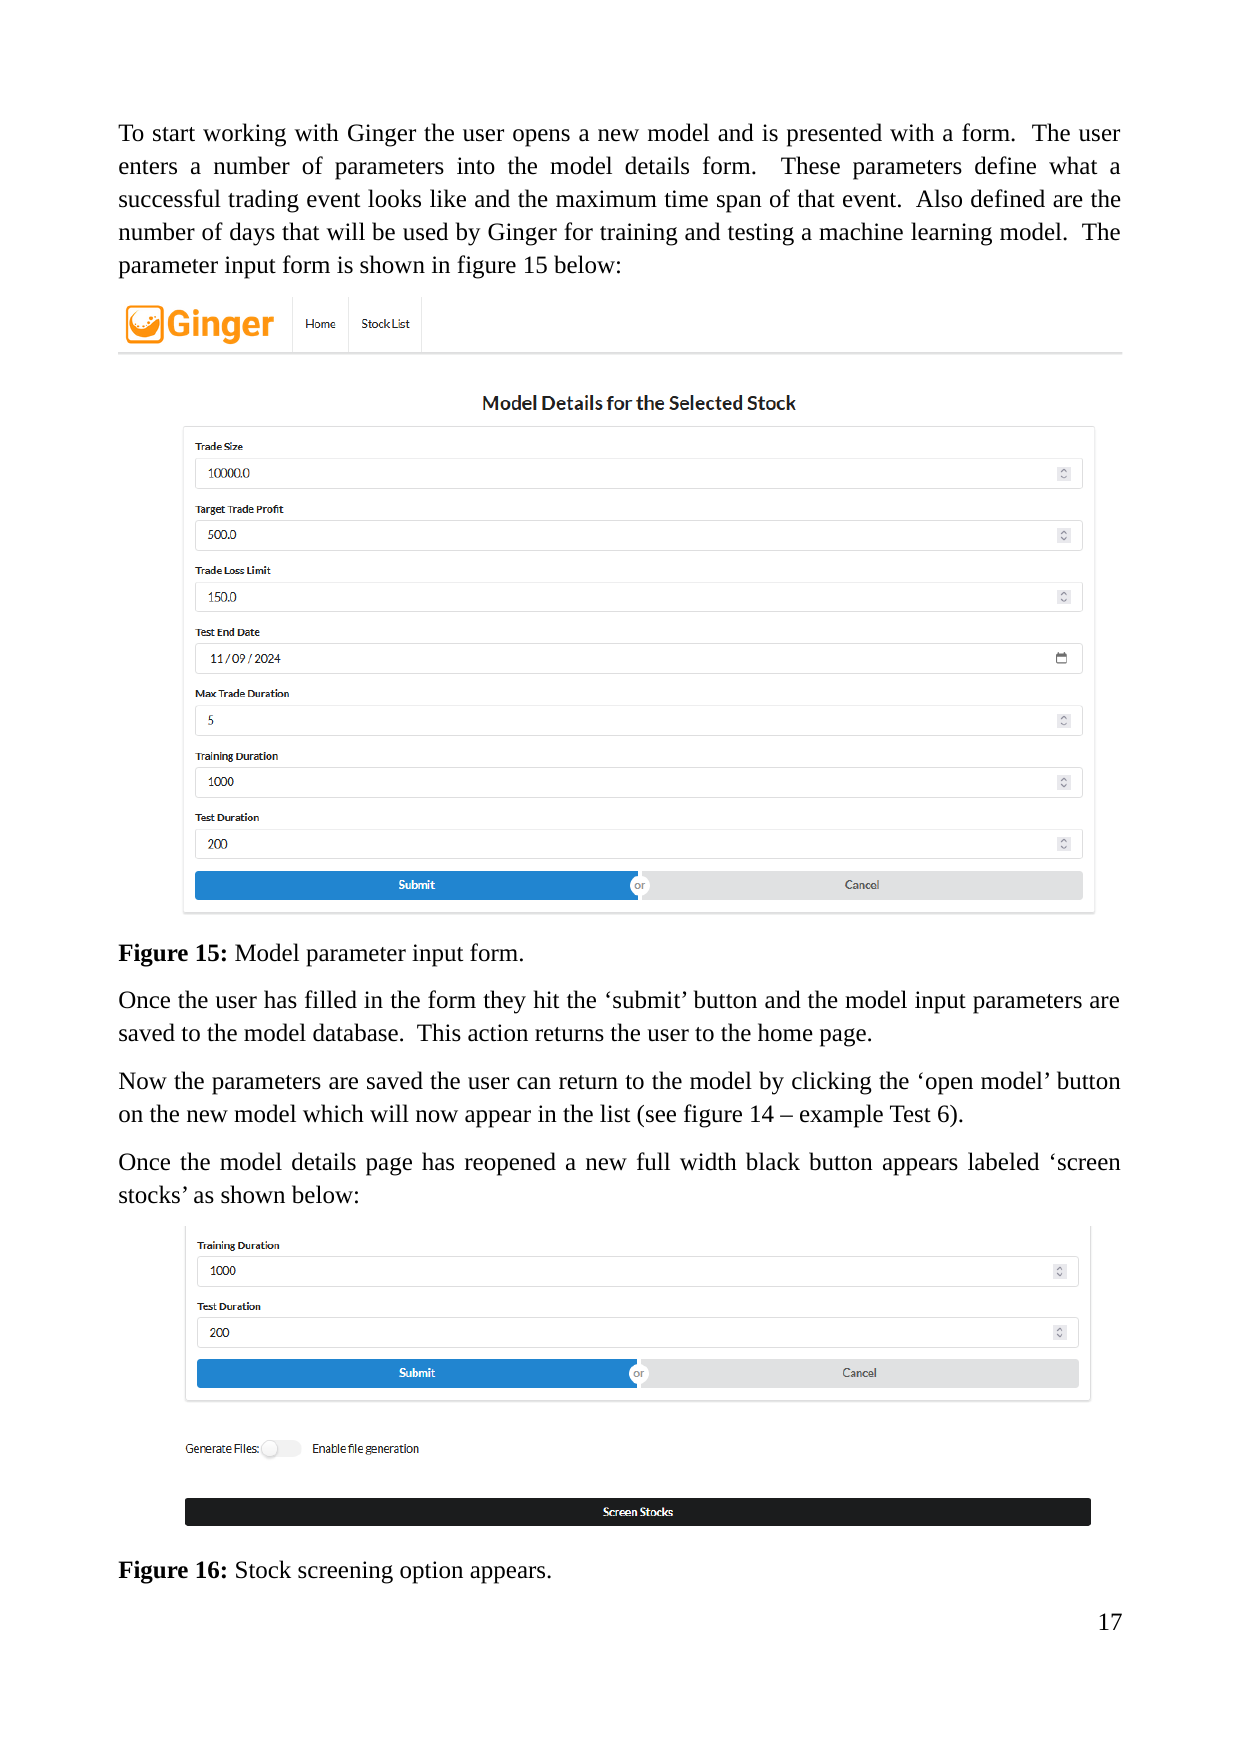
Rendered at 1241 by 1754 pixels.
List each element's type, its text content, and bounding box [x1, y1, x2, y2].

text Now the parameters are saved the user can return to the model by clicking the ‘open model’ button on the new model which will now appear in the list (see figure 14 – example Test 6). [118, 1066, 1122, 1128]
text Figure 16: Stock screening option appears. [118, 1549, 1122, 1583]
text Once the user has filled in the form they hit the ‘submit’ button and the model input parameters are saved to the model database. This action returns the user to the home page. [118, 985, 1122, 1047]
picture [118, 297, 1123, 934]
text To start working with Ginger the user opens a new model and is presented with a form. The user enters a number of parameters into the model details form. These parameters define what a successful trading event looks like and the maximum time span of that event. Also defined are the number of days that will be used by Ginger for training and testing a machine learning model. The parameter input form is shown in figure 15 below: [118, 118, 1122, 279]
picture [118, 1226, 1123, 1549]
text Once the model details page has reopened a new full width black button appears labeled ‘screen stocks’ as shown below: [118, 1147, 1122, 1208]
text Figure 15: Model parameter input form. [118, 934, 1122, 967]
